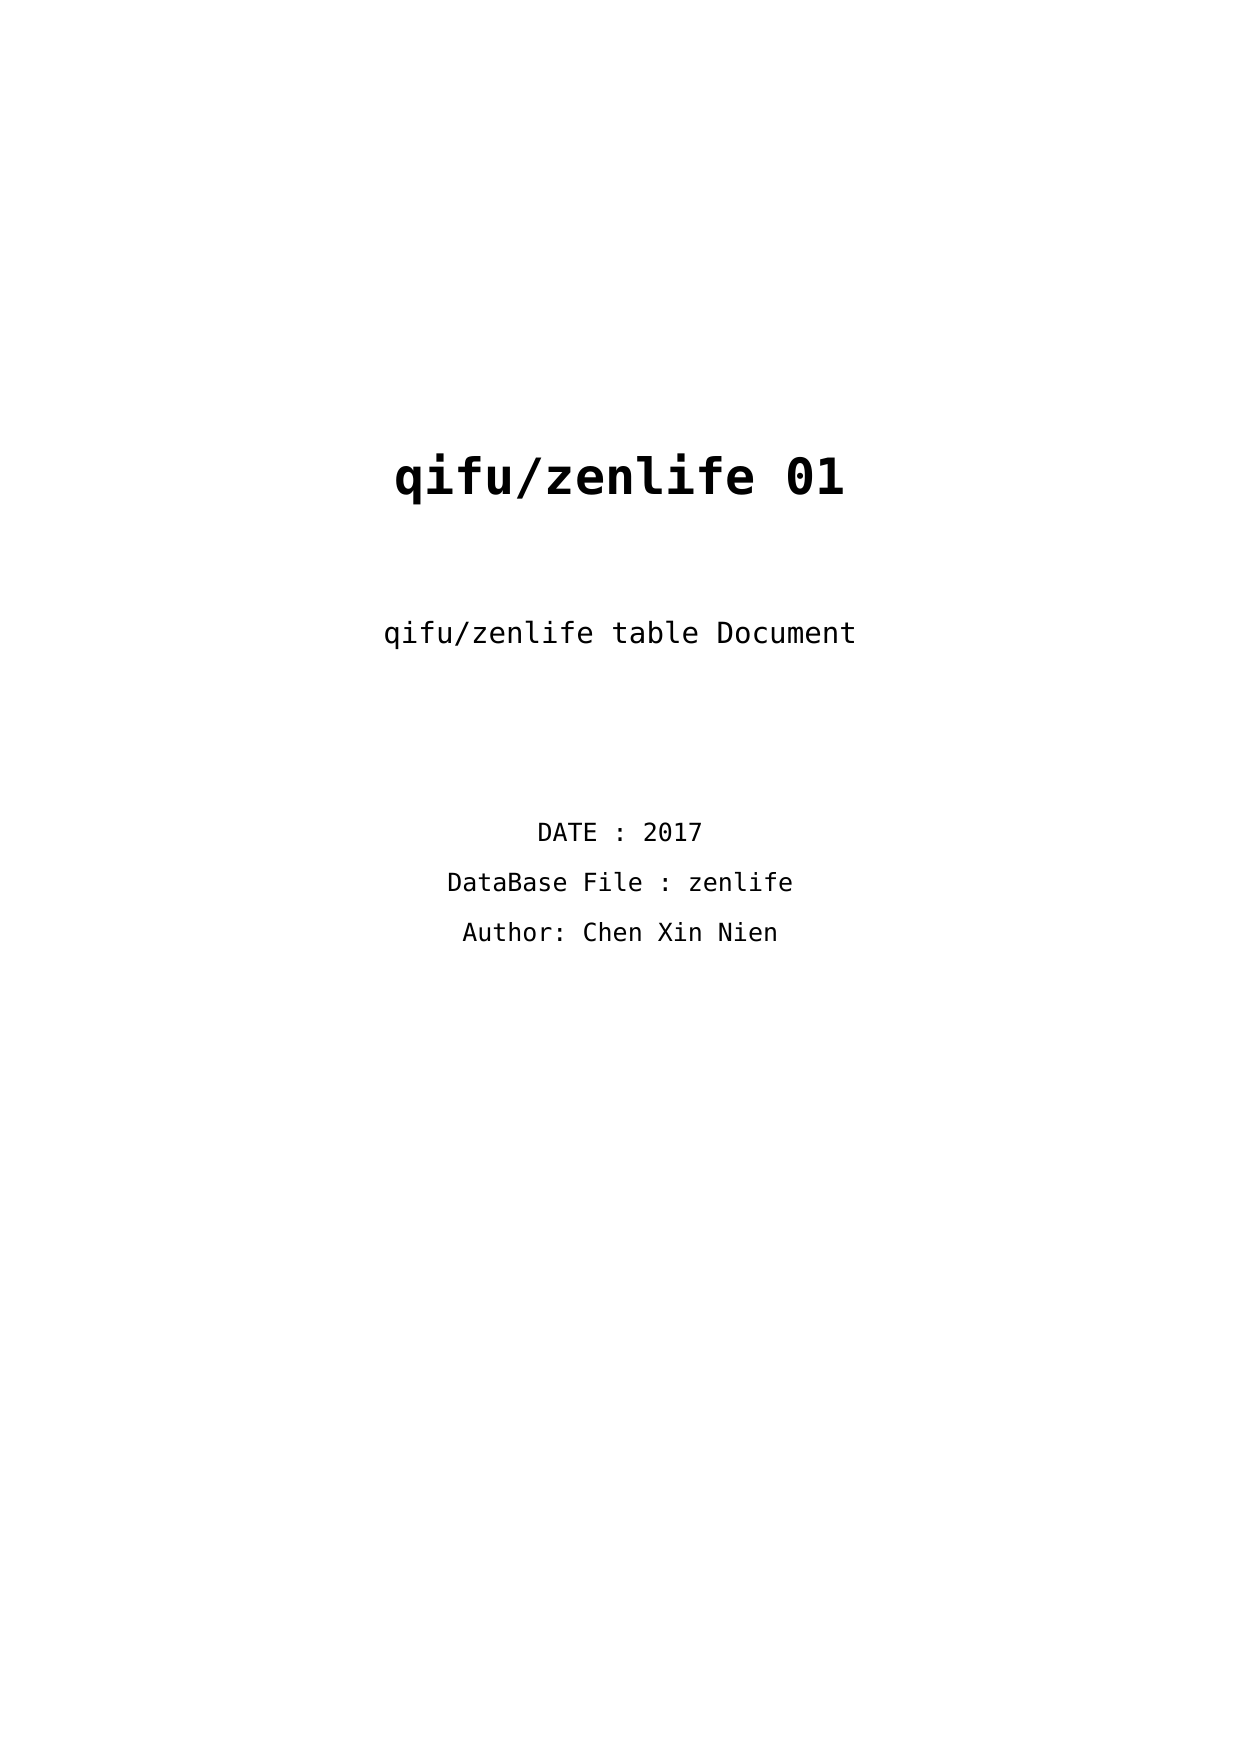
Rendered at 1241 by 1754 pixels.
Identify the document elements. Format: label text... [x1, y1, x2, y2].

text Author: Chen Xin Nien [75, 914, 1165, 952]
text DATE : 2017 [75, 814, 1165, 852]
text qifu/zenlife table Document [75, 614, 1165, 652]
text qifu/zenlife 01 [75, 439, 1165, 514]
text DataBase File : zenlife [75, 864, 1165, 902]
